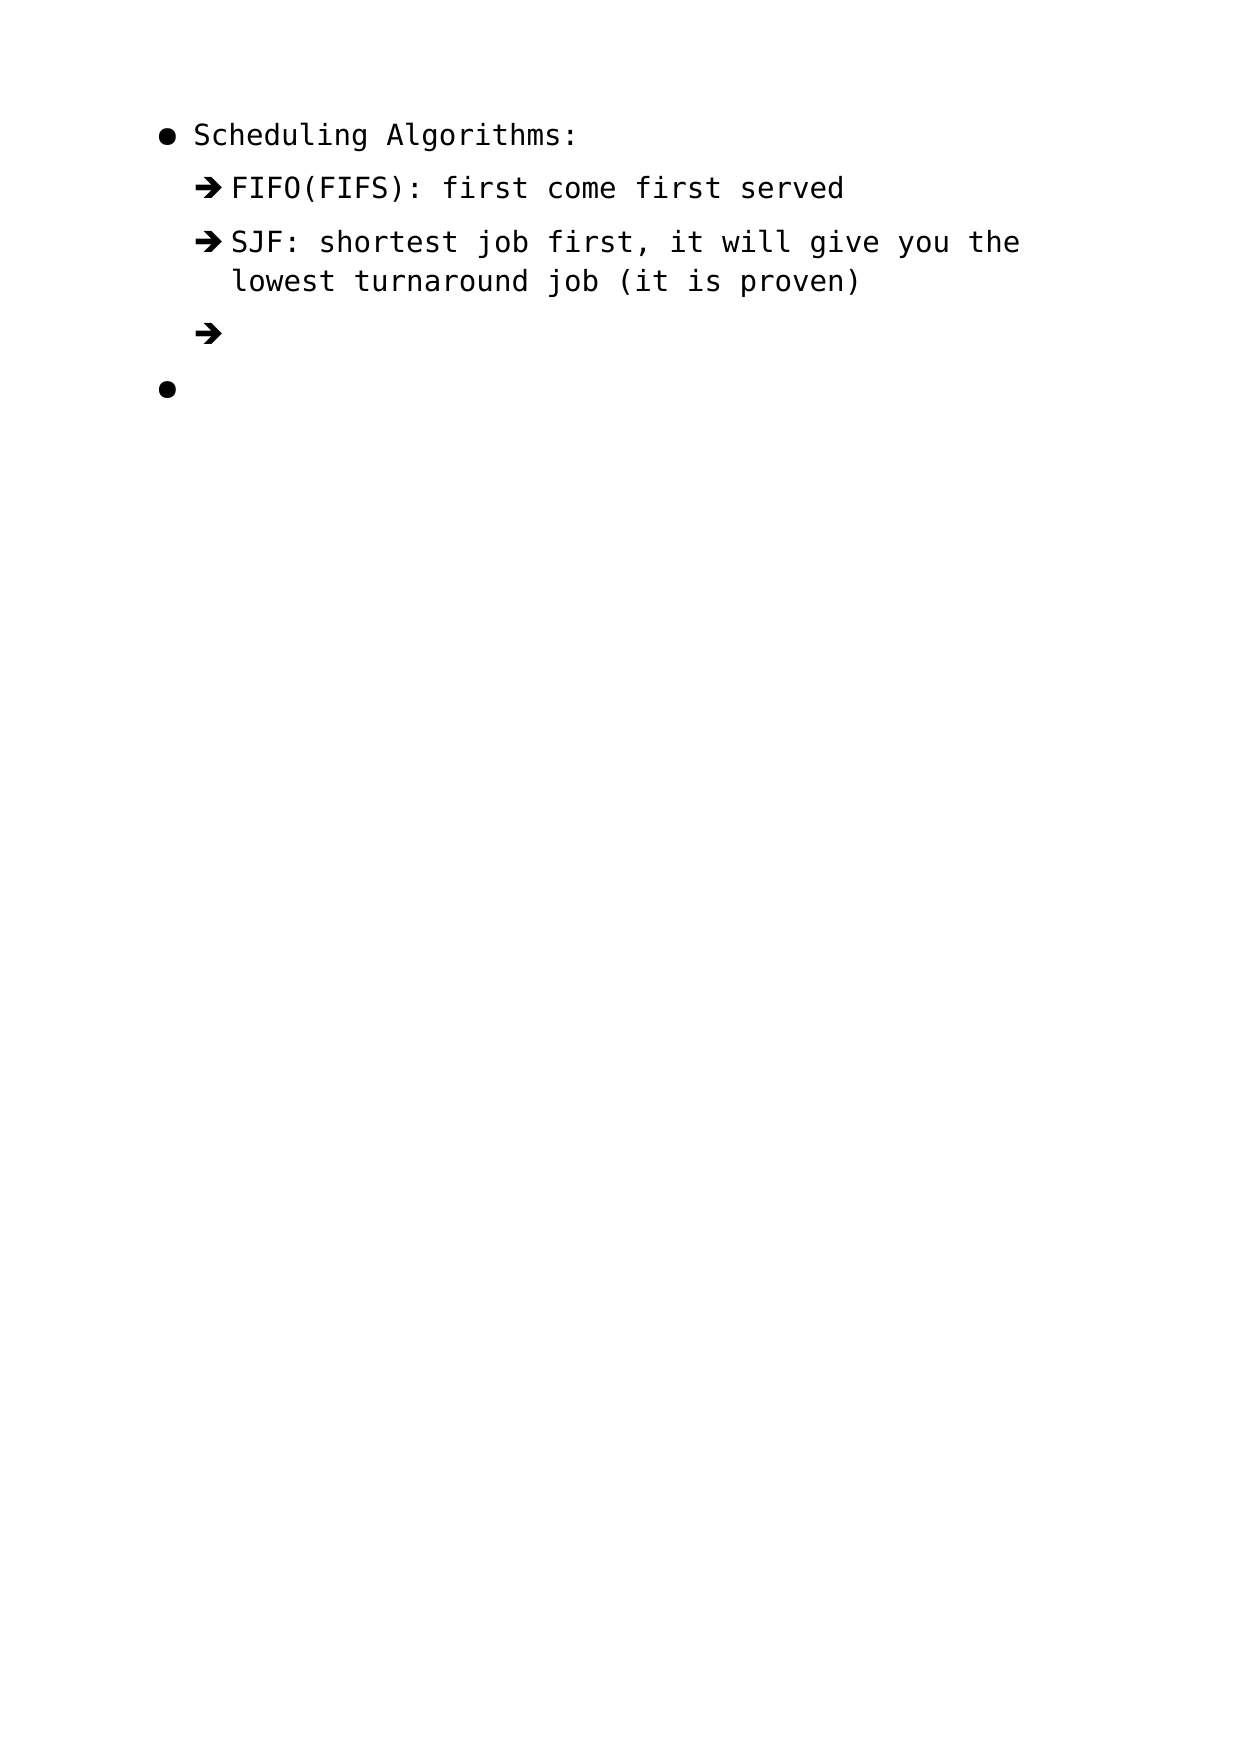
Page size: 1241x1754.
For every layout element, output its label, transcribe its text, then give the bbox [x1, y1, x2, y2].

list SJF: shortest job first, it will give you the lowest turnaround job (it is proven) [193, 225, 1122, 298]
list Scheduling Algorithms: [156, 118, 1122, 152]
list FIFO(FIFS): first come first served [193, 172, 1122, 206]
